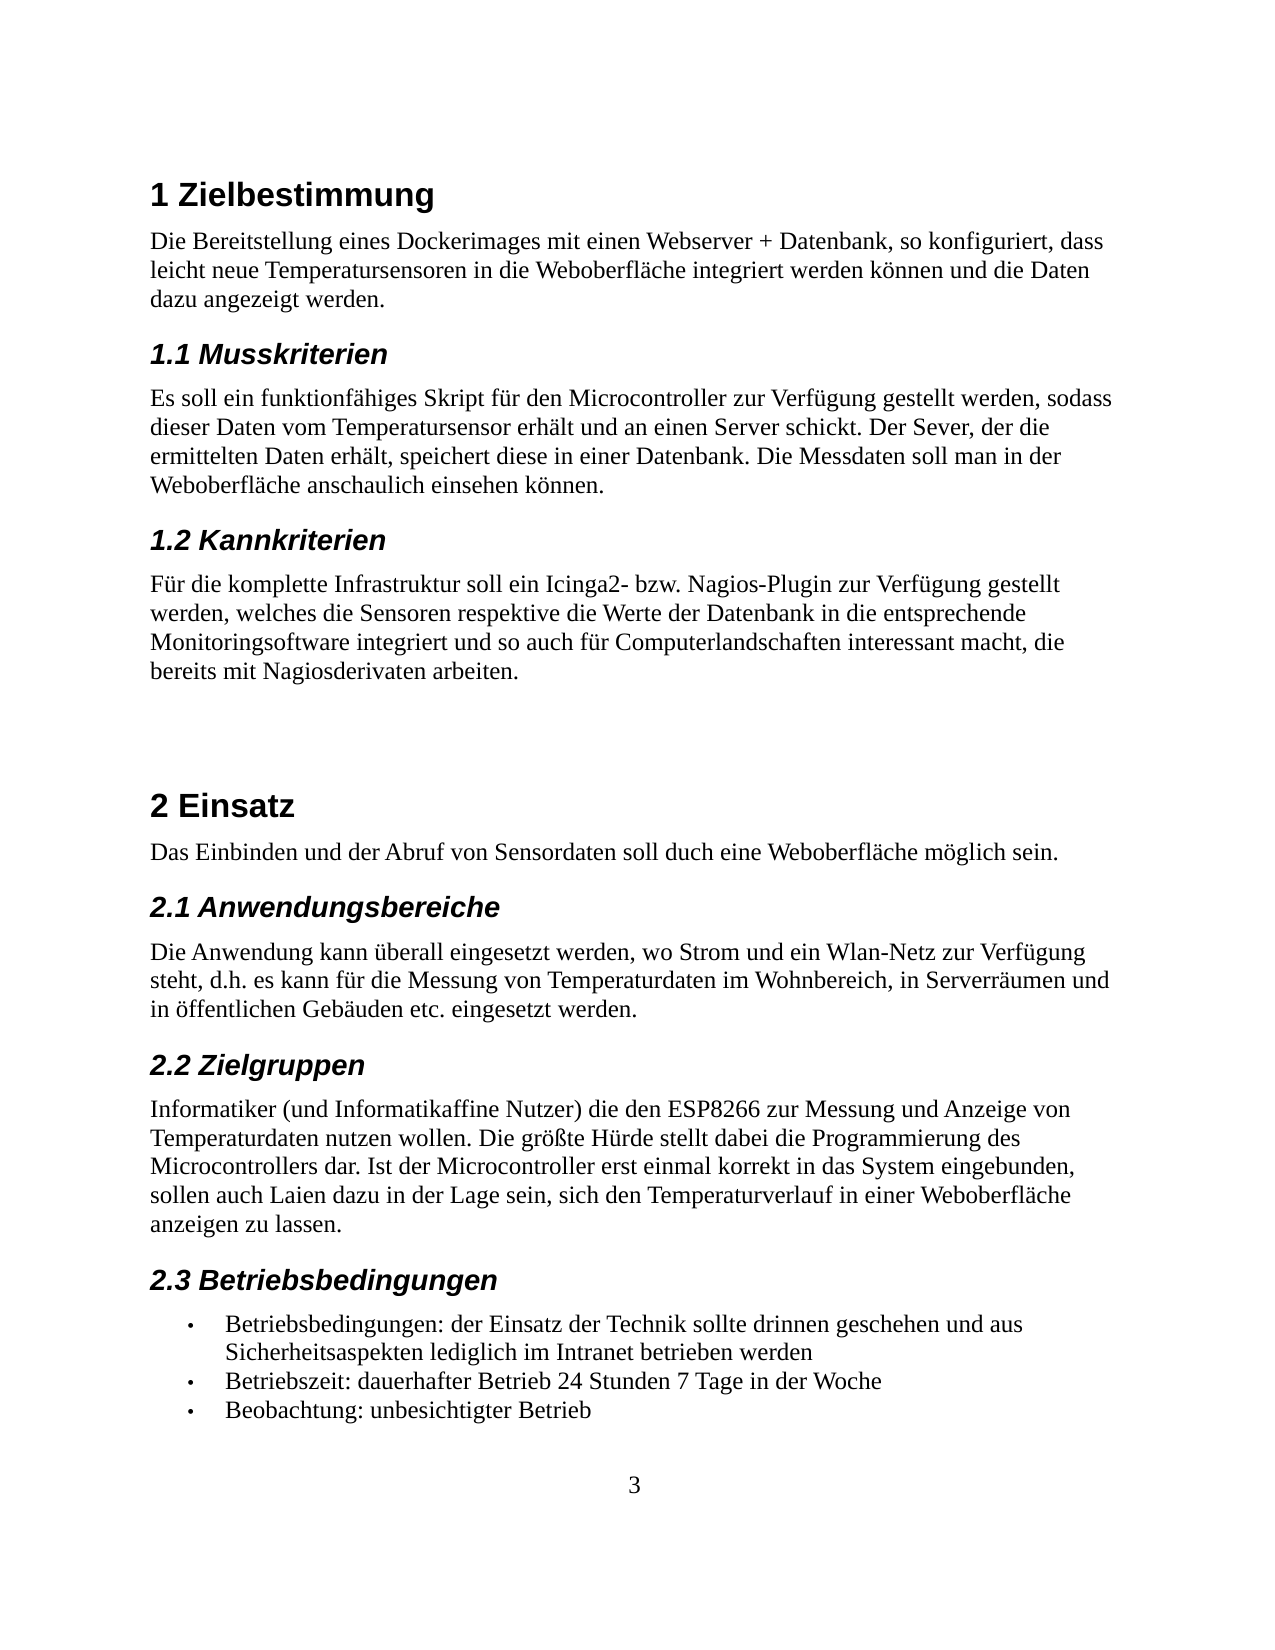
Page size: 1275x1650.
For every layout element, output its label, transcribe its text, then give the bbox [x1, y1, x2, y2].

subtitle 1.2 Kannkriterien [150, 523, 1125, 557]
subtitle 1.1 Musskriterien [150, 337, 1125, 371]
list Betriebszeit: dauerhafter Betrieb 24 Stunden 7 Tage in der Woche [187, 1366, 1125, 1395]
subtitle 1 Zielbestimmung [150, 175, 1125, 214]
list Beobachtung: unbesichtigter Betrieb [187, 1395, 1125, 1424]
text Es soll ein funktionfähiges Skript für den Microcontroller zur Verfügung gestellt werden, sodass dieser Daten vom Temperatursensor erhält und an einen Server schickt. Der Sever, der die ermittelten Daten erhält, speichert diese in einer Datenbank. Die Messdaten soll man in der Weboberfläche anschaulich einsehen können. [150, 383, 1125, 498]
text Die Bereitstellung eines Dockerimages mit einen Webserver + Datenbank, so konfiguriert, dass leicht neue Temperatursensoren in die Weboberfläche integriert werden können und die Daten dazu angezeigt werden. [150, 226, 1125, 312]
list Betriebsbedingungen: der Einsatz der Technik sollte drinnen geschehen und aus Sicherheitsaspekten lediglich im Intranet betrieben werden [187, 1309, 1125, 1366]
text Das Einbinden und der Abruf von Sensordaten soll duch eine Weboberfläche möglich sein. [150, 837, 1125, 866]
subtitle 2.1 Anwendungsbereiche [150, 891, 1125, 924]
text Informatiker (und Informatikaffine Nutzer) die den ESP8266 zur Messung und Anzeige von Temperaturdaten nutzen wollen. Die größte Hürde stellt dabei die Programmierung des Microcontrollers dar. Ist der Microcontroller erst einmal korrekt in das System eingebunden, sollen auch Laien dazu in der Lage sein, sich den Temperaturverlauf in einer Weboberfläche anzeigen zu lassen. [150, 1094, 1125, 1238]
text Für die komplette Infrastruktur soll ein Icinga2- bzw. Nagios-Plugin zur Verfügung gestellt werden, welches die Sensoren respektive die Werte der Datenbank in die entsprechende Monitoringsoftware integriert und so auch für Computerlandschaften interessant macht, die bereits mit Nagiosderivaten arbeiten. [150, 569, 1125, 684]
subtitle 2 Einsatz [150, 786, 1125, 824]
subtitle 2.2 Zielgruppen [150, 1048, 1125, 1081]
subtitle 2.3 Betriebsbedingungen [150, 1263, 1125, 1296]
text Die Anwendung kann überall eingesetzt werden, wo Strom und ein Wlan-Netz zur Verfügung steht, d.h. es kann für die Messung von Temperaturdaten im Wohnbereich, in Serverräumen und in öffentlichen Gebäuden etc. eingesetzt werden. [150, 937, 1125, 1023]
